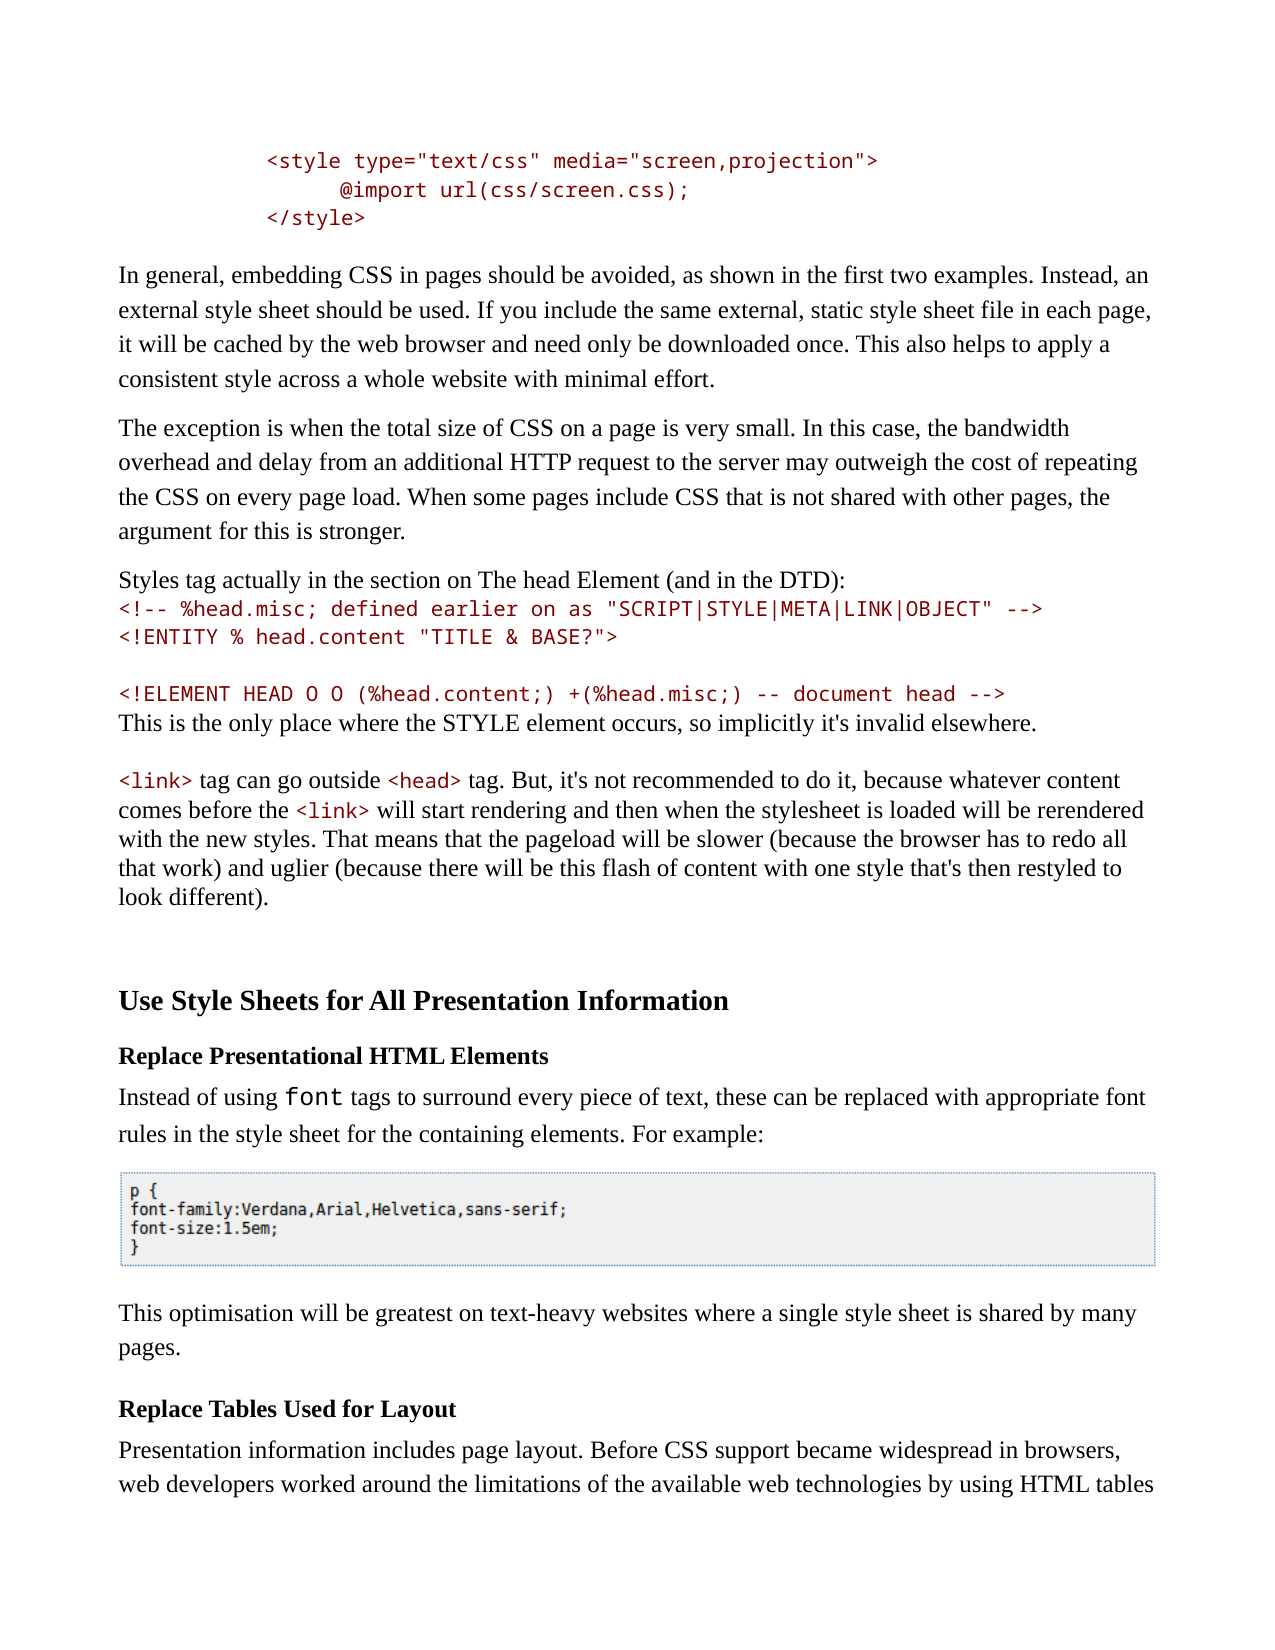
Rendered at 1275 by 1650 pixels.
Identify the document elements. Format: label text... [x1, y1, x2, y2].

text <style type="text/css" media="screen,projection"> [118, 147, 1157, 175]
text @import url(css/screen.css); [118, 175, 1157, 203]
text In general, embedding CSS in pages should be avoided, as shown in the first two examples. Instead, an external style sheet should be used. If you include the same external, static style sheet file in each page, it will be cached by the web browser and need only be downloaded once. This also helps to apply a consistent style across a whole website with minimal effort. [118, 260, 1157, 392]
text </style> [118, 203, 1157, 232]
subtitle Use Style Sheets for All Presentation Information [118, 983, 1157, 1016]
text <link> tag can go outside <head> tag. But, it's not recommended to do it, because whatever content comes before the <link> will start rendering and then when the stylesheet is loaded will be rerendered with the new styles. That means that the pageload will be slower (because the browser has to redo all that work) and uglier (because there will be this flash of content with one style that's then restyled to look different). [118, 765, 1157, 911]
text Instead of using font tags to surround every piece of text, these can be replaced with appropriate font rules in the style sheet for the containing elements. For example: [118, 1082, 1157, 1148]
text This optimisation will be greatest on text-heavy websites where a single style sheet is shared by many pages. [118, 1298, 1157, 1361]
text The exception is when the total size of CSS on a page is very small. In this case, the bandwidth overhead and delay from an additional HTTP request to the server may outweigh the cost of repeating the CSS on every page load. When some pages include CSS that is not shared with other pages, the argument for this is stronger. [118, 413, 1157, 545]
text This is the only place where the STYLE element occurs, so implicitly it's invalid elsewhere. [118, 708, 1157, 737]
text <!-- %head.misc; defined earlier on as "SCRIPT|STYLE|META|LINK|OBJECT" --> [118, 594, 1157, 622]
text Presentation information includes page layout. Before CSS support became widespread in browsers, web developers worked around the limitations of the available web technologies by using HTML tables [118, 1435, 1157, 1498]
text Styles tag actually in the section on The head Element (and in the DTD): [118, 565, 1157, 594]
picture [118, 1168, 1157, 1269]
subtitle Replace Tables Used for Layout [118, 1394, 1157, 1423]
subtitle Replace Presentational HTML Elements [118, 1041, 1157, 1070]
text <!ENTITY % head.content "TITLE & BASE?"> [118, 622, 1157, 651]
text <!ELEMENT HEAD O O (%head.content;) +(%head.misc;) -- document head --> [118, 679, 1157, 708]
